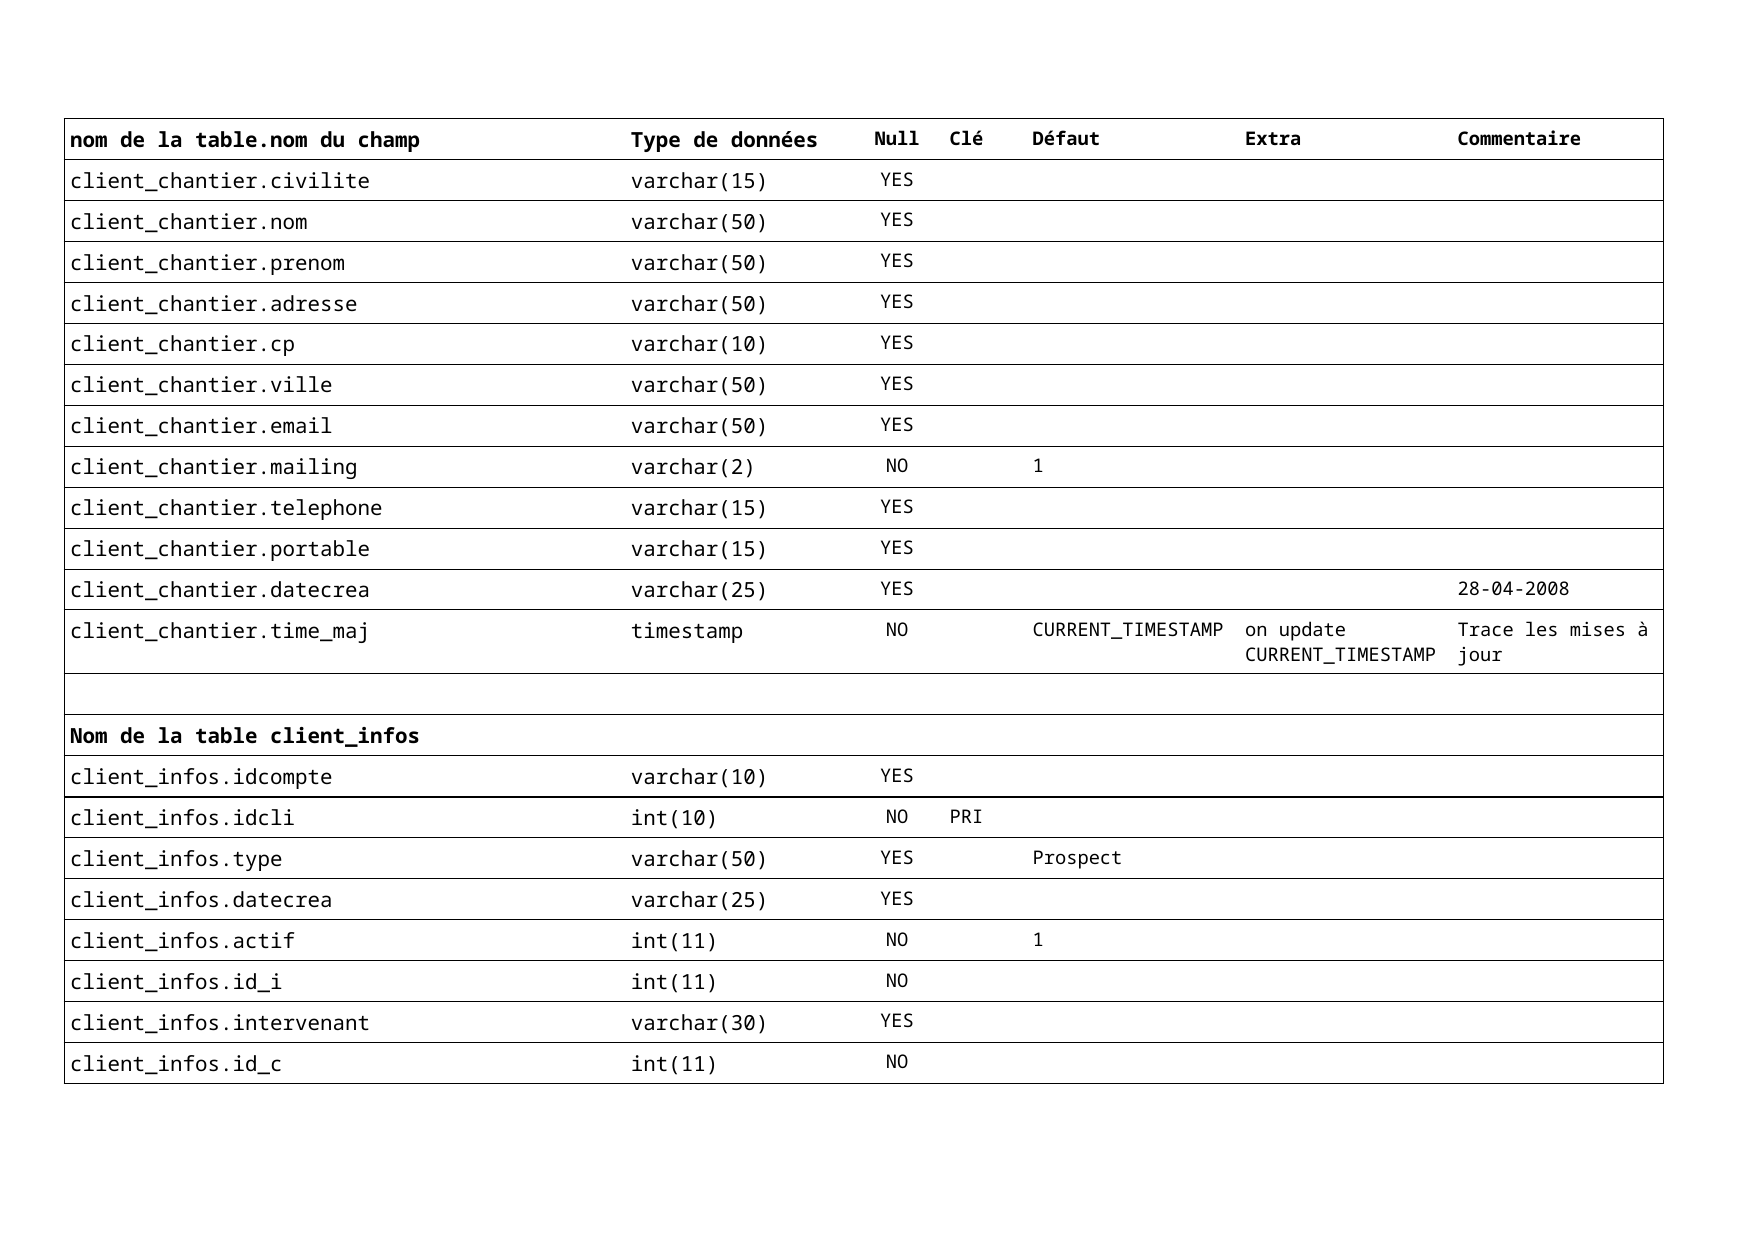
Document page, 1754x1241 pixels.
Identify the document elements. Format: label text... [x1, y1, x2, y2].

table_cell [1451, 1002, 1663, 1042]
table_cell [1026, 570, 1239, 609]
table_cell [1451, 242, 1663, 282]
table_cell [944, 201, 1026, 241]
table_cell YES [850, 365, 944, 405]
table_cell client_chantier.adresse [65, 283, 625, 323]
table_cell [944, 1002, 1026, 1042]
table_cell client_chantier.datecrea [65, 570, 625, 609]
table_cell varchar(2) [625, 447, 850, 487]
table_cell [1239, 201, 1451, 241]
table_cell [1026, 879, 1239, 919]
table_cell NO [850, 920, 944, 960]
table_cell NO [850, 447, 944, 487]
table_cell [1239, 447, 1451, 487]
table_cell [944, 879, 1026, 919]
table_cell [1451, 283, 1663, 323]
table_cell int(10) [625, 798, 850, 837]
table_cell varchar(30) [625, 1002, 850, 1042]
table_cell Nom de la table client_infos [65, 715, 625, 755]
table_cell [850, 674, 944, 714]
table_cell NO [850, 610, 944, 673]
table_cell 28-04-2008 [1451, 570, 1663, 609]
table_cell client_infos.idcompte [65, 756, 625, 796]
table_cell YES [850, 879, 944, 919]
table_header Type de données [625, 119, 850, 159]
table_cell client_chantier.prenom [65, 242, 625, 282]
table_header nom de la table.nom du champ [65, 119, 625, 159]
table_header Clé [944, 119, 1026, 159]
table_cell [1026, 488, 1239, 527]
table_cell [1239, 365, 1451, 405]
table_cell 1 [1026, 447, 1239, 487]
table_cell CURRENT_TIMESTAMP [1026, 610, 1239, 673]
table_cell [1026, 242, 1239, 282]
table_cell client_infos.id_i [65, 961, 625, 1001]
table_cell client_chantier.civilite [65, 160, 625, 200]
table_cell client_infos.idcli [65, 798, 625, 837]
table_cell client_chantier.portable [65, 529, 625, 568]
table_cell YES [850, 201, 944, 241]
table_cell [1451, 756, 1663, 796]
table_header Commentaire [1451, 119, 1663, 159]
table_cell YES [850, 283, 944, 323]
table_cell [944, 365, 1026, 405]
table_cell [944, 756, 1026, 796]
table_cell [1026, 961, 1239, 1001]
table_cell int(11) [625, 920, 850, 960]
table_cell [1239, 674, 1451, 714]
table_cell YES [850, 406, 944, 446]
table_cell [944, 447, 1026, 487]
table_cell [65, 674, 625, 714]
table_cell [1026, 324, 1239, 364]
table_cell [1451, 201, 1663, 241]
table_cell YES [850, 488, 944, 527]
table_cell YES [850, 324, 944, 364]
table_cell client_chantier.ville [65, 365, 625, 405]
table_cell [1451, 488, 1663, 527]
table_cell varchar(50) [625, 365, 850, 405]
table_cell varchar(50) [625, 283, 850, 323]
table_cell varchar(50) [625, 406, 850, 446]
table_cell client_infos.actif [65, 920, 625, 960]
table_cell [1239, 529, 1451, 568]
table_cell [1451, 447, 1663, 487]
table_cell client_chantier.nom [65, 201, 625, 241]
table_cell on update CURRENT_TIMESTAMP [1239, 610, 1451, 673]
table_cell client_infos.datecrea [65, 879, 625, 919]
table_cell [1026, 406, 1239, 446]
table_header Null [850, 119, 944, 159]
table_cell client_infos.intervenant [65, 1002, 625, 1042]
table_cell int(11) [625, 961, 850, 1001]
table_cell [944, 283, 1026, 323]
table_cell [1239, 242, 1451, 282]
table_cell [1026, 160, 1239, 200]
table_cell [1239, 160, 1451, 200]
table_cell [625, 715, 850, 755]
table_cell [1451, 674, 1663, 714]
table_cell client_chantier.time_maj [65, 610, 625, 673]
table_cell [1239, 715, 1451, 755]
table_cell varchar(10) [625, 324, 850, 364]
table_header Extra [1239, 119, 1451, 159]
table_cell [944, 961, 1026, 1001]
table_cell varchar(50) [625, 838, 850, 878]
table_cell PRI [944, 798, 1026, 837]
table_cell Prospect [1026, 838, 1239, 878]
table_cell [1026, 798, 1239, 837]
table_cell [1026, 1002, 1239, 1042]
table_cell YES [850, 1002, 944, 1042]
table_cell YES [850, 529, 944, 568]
table_cell [1026, 529, 1239, 568]
table_cell NO [850, 1043, 944, 1083]
table_cell client_infos.id_c [65, 1043, 625, 1083]
table_cell client_chantier.cp [65, 324, 625, 364]
table_cell [1451, 365, 1663, 405]
table_cell varchar(10) [625, 756, 850, 796]
table_cell [1239, 324, 1451, 364]
table_cell [1451, 529, 1663, 568]
table_cell [1026, 201, 1239, 241]
table_cell [1239, 879, 1451, 919]
table_cell client_chantier.email [65, 406, 625, 446]
table_cell [1239, 488, 1451, 527]
table_cell [1451, 324, 1663, 364]
table_cell [944, 838, 1026, 878]
table_cell Trace les mises à jour [1451, 610, 1663, 673]
table_cell int(11) [625, 1043, 850, 1083]
table_cell [1451, 406, 1663, 446]
table_cell [944, 529, 1026, 568]
table_cell [1451, 798, 1663, 837]
table_cell YES [850, 242, 944, 282]
table_cell [1026, 715, 1239, 755]
table_cell varchar(15) [625, 160, 850, 200]
table_cell [1239, 756, 1451, 796]
table_cell YES [850, 838, 944, 878]
table_cell timestamp [625, 610, 850, 673]
table_cell [944, 920, 1026, 960]
table_cell NO [850, 961, 944, 1001]
table_cell NO [850, 798, 944, 837]
table_cell [1239, 570, 1451, 609]
table_cell [1239, 798, 1451, 837]
table_cell [1239, 920, 1451, 960]
table_cell YES [850, 756, 944, 796]
table_cell [944, 160, 1026, 200]
table_cell [1026, 1043, 1239, 1083]
table_cell [625, 674, 850, 714]
table_cell client_chantier.telephone [65, 488, 625, 527]
table_cell [1239, 838, 1451, 878]
table_cell [944, 1043, 1026, 1083]
table_cell [1026, 283, 1239, 323]
table_cell client_chantier.mailing [65, 447, 625, 487]
table_header Défaut [1026, 119, 1239, 159]
table_cell [1239, 961, 1451, 1001]
table_cell client_infos.type [65, 838, 625, 878]
table_cell [1451, 879, 1663, 919]
table_cell [1451, 838, 1663, 878]
table_cell [1451, 715, 1663, 755]
table_cell YES [850, 570, 944, 609]
table_cell [1451, 961, 1663, 1001]
table_cell [1239, 406, 1451, 446]
table_cell varchar(25) [625, 879, 850, 919]
table_cell varchar(15) [625, 488, 850, 527]
table_cell [1026, 756, 1239, 796]
table_cell [944, 242, 1026, 282]
table_cell [1239, 283, 1451, 323]
table_cell YES [850, 160, 944, 200]
table_cell varchar(50) [625, 201, 850, 241]
table_cell [944, 488, 1026, 527]
table_cell [1026, 674, 1239, 714]
table_cell 1 [1026, 920, 1239, 960]
table_cell [1451, 160, 1663, 200]
table_cell [1239, 1043, 1451, 1083]
table_cell [944, 570, 1026, 609]
table_cell [944, 674, 1026, 714]
table_cell [1026, 365, 1239, 405]
table_cell [850, 715, 944, 755]
table_cell [944, 715, 1026, 755]
table_cell varchar(15) [625, 529, 850, 568]
table_cell [944, 324, 1026, 364]
table_cell varchar(25) [625, 570, 850, 609]
table_cell varchar(50) [625, 242, 850, 282]
table_cell [1451, 1043, 1663, 1083]
table_cell [944, 610, 1026, 673]
table_cell [1451, 920, 1663, 960]
table_cell [944, 406, 1026, 446]
table_cell [1239, 1002, 1451, 1042]
